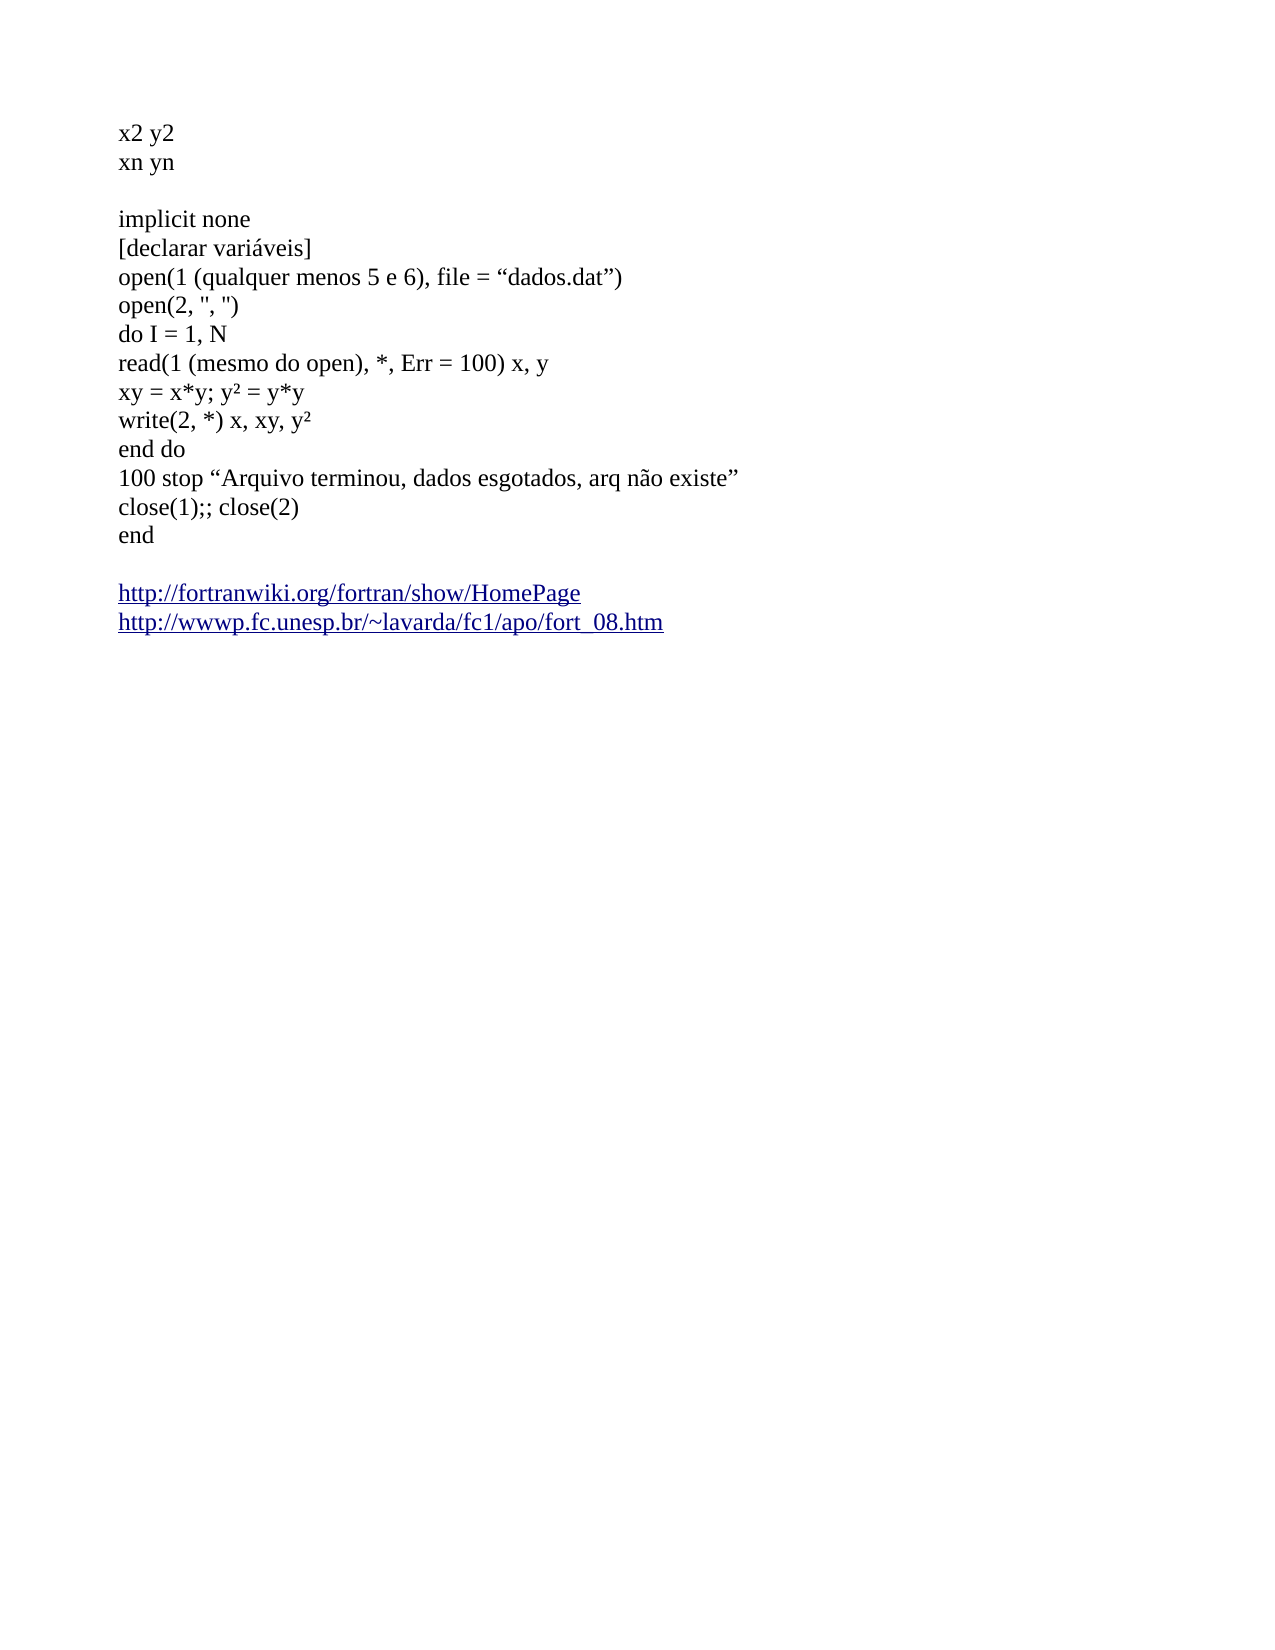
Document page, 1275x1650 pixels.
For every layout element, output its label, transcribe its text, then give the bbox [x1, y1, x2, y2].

text read(1 (mesmo do open), *, Err = 100) x, y [118, 348, 1157, 377]
text xy = x*y; y² = y*y [118, 377, 1157, 406]
text write(2, *) x, xy, y² [118, 406, 1157, 434]
text x2 y2 [118, 118, 1157, 147]
text open(2, '', '') [118, 291, 1157, 319]
text 100 stop “Arquivo terminou, dados esgotados, arq não existe” [118, 463, 1157, 492]
text http://wwwp.fc.unesp.br/~lavarda/fc1/apo/fort_08.htm [118, 607, 1157, 636]
text close(1);; close(2) [118, 492, 1157, 521]
text end do [118, 434, 1157, 463]
text open(1 (qualquer menos 5 e 6), file = “dados.dat”) [118, 262, 1157, 291]
text xn yn [118, 147, 1157, 176]
text end [118, 521, 1157, 549]
text implicit none [118, 204, 1157, 233]
text [declarar variáveis] [118, 233, 1157, 262]
text do I = 1, N [118, 319, 1157, 348]
text http://fortranwiki.org/fortran/show/HomePage [118, 578, 1157, 607]
